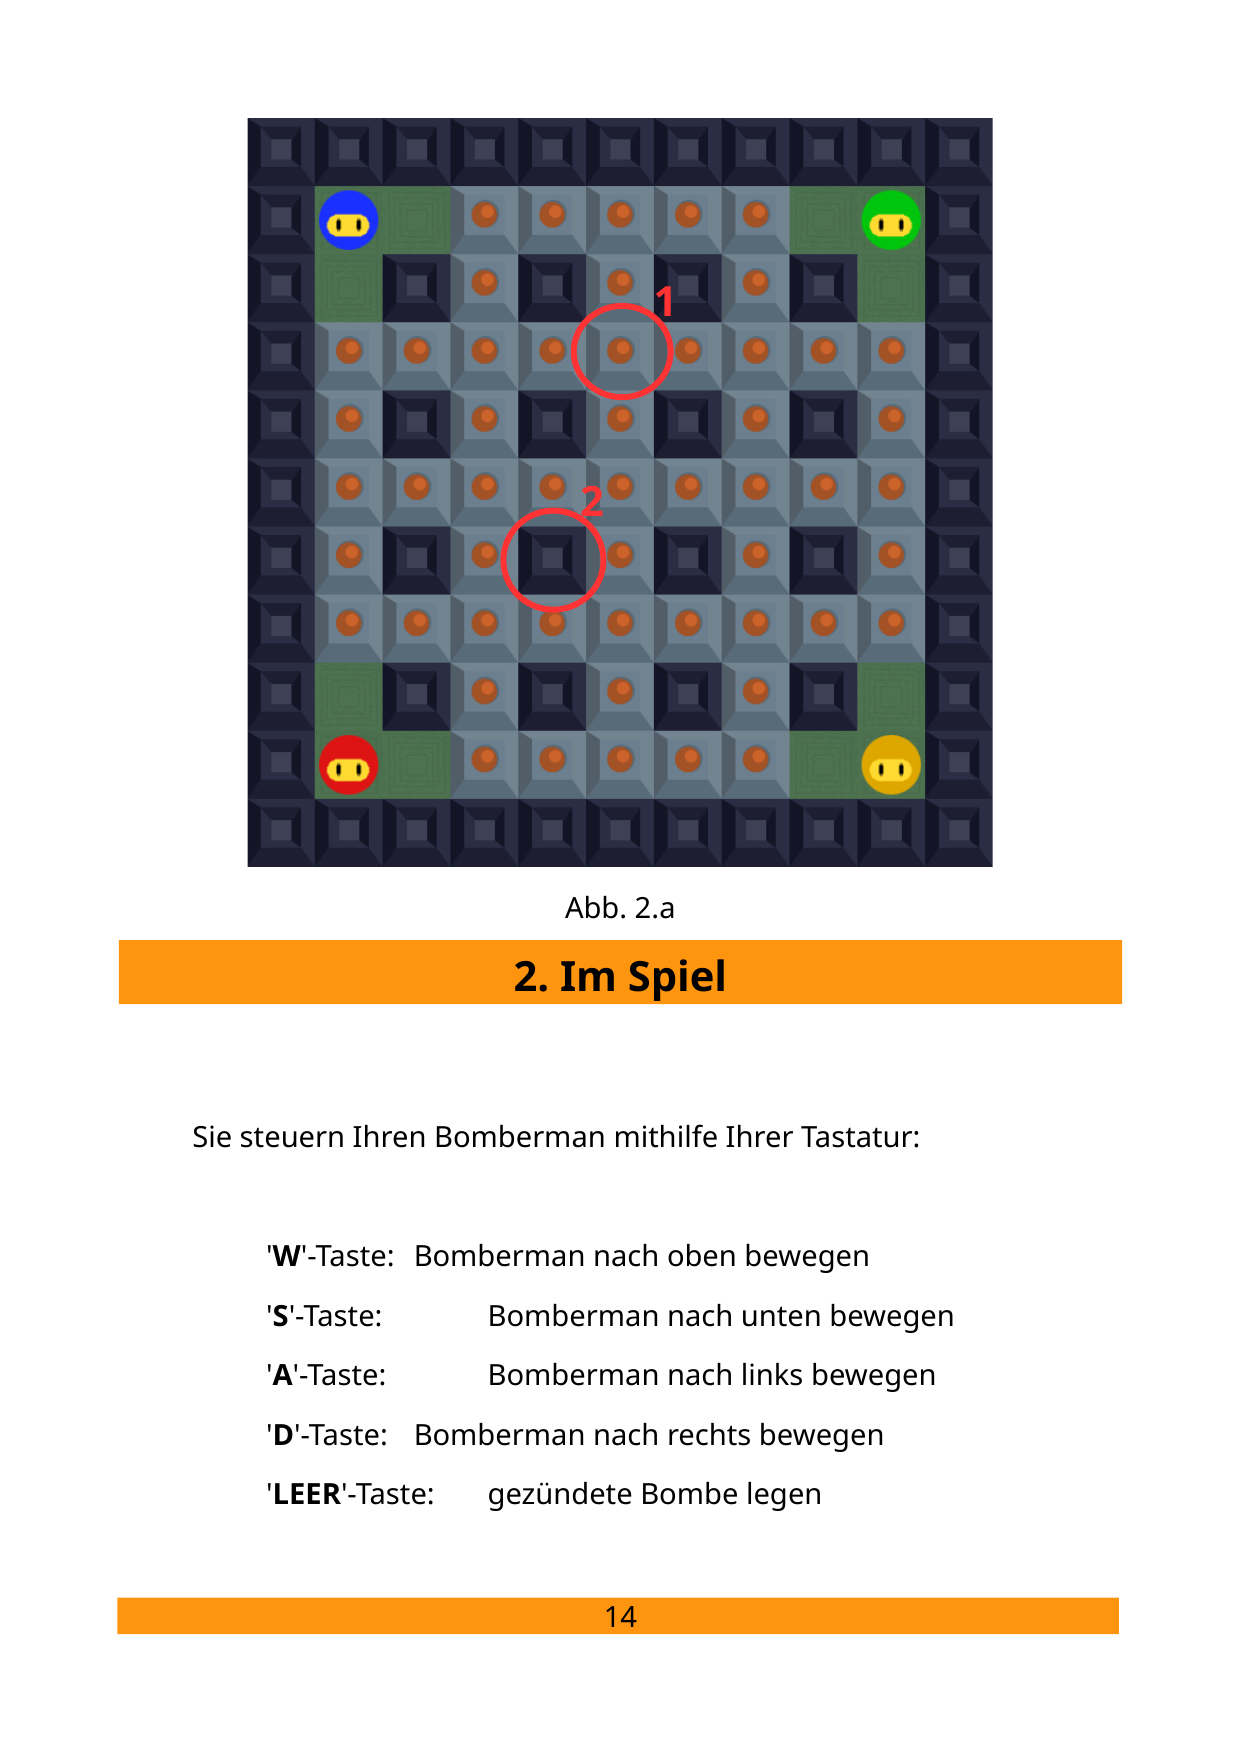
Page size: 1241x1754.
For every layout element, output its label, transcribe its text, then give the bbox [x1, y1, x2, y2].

text Sie steuern Ihren Bomberman mithilfe Ihrer Tastatur: [118, 1117, 1122, 1156]
picture [247, 118, 993, 867]
text 'LEER'-Taste: gezündete Bombe legen [118, 1473, 1122, 1513]
text Abb. 2.a [118, 118, 1122, 927]
text 'W'-Taste: Bomberman nach oben bewegen [118, 1236, 1122, 1275]
text 'S'-Taste: Bomberman nach unten bewegen [118, 1295, 1122, 1335]
text 'A'-Taste: Bomberman nach links bewegen [118, 1354, 1122, 1394]
text 'D'-Taste: Bomberman nach rechts bewegen [118, 1414, 1122, 1454]
